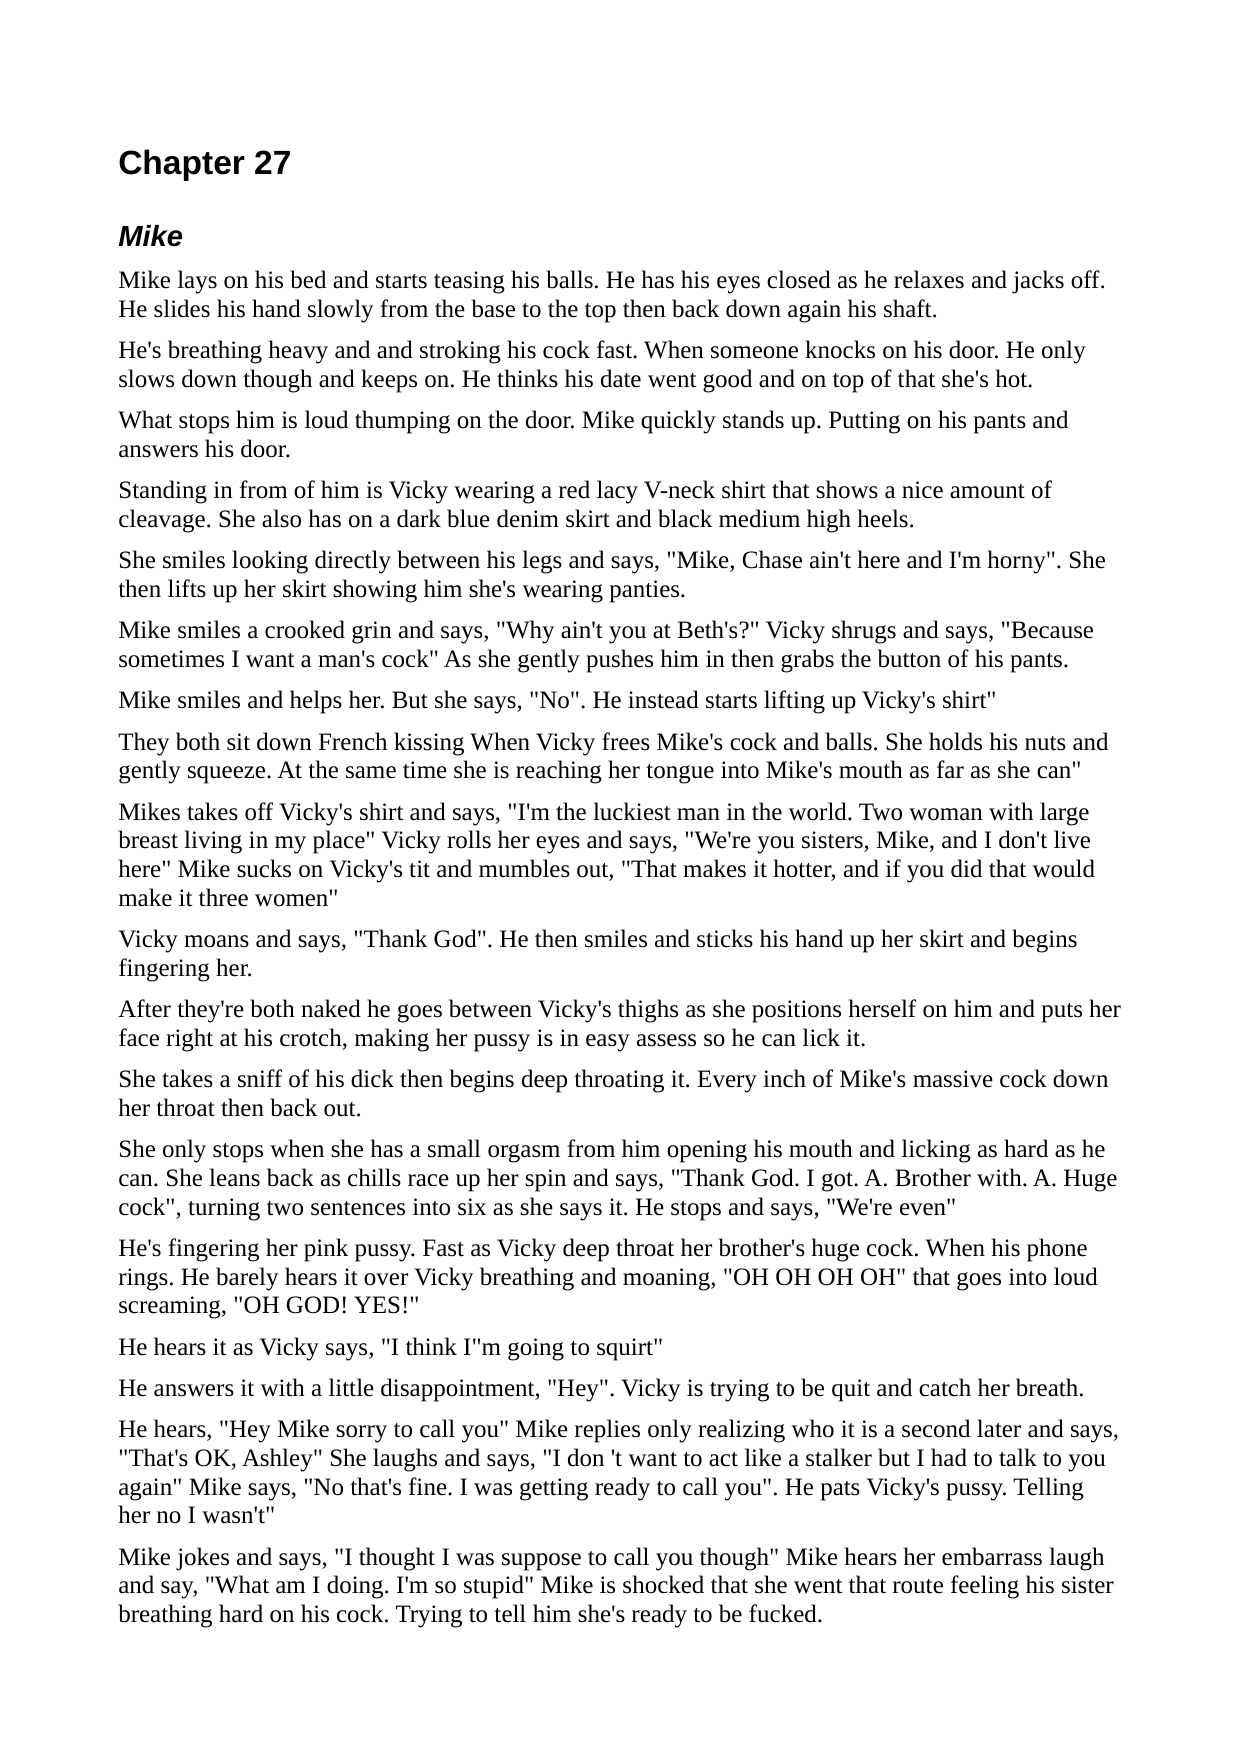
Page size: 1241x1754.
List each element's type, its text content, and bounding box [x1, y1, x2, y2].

text He's fingering her pink pussy. Fast as Vicky deep throat her brother's huge cock. When his phone rings. He barely hears it over Vicky breathing and moaning, "OH OH OH OH" that goes into loud screaming, "OH GOD! YES!" [118, 1233, 1122, 1319]
text He hears it as Vicky says, "I think I"m going to squirt" [118, 1332, 1122, 1360]
text She only stops when she has a small orgasm from him opening his mouth and licking as hard as he can. She leans back as chills race up her spin and says, "Thank God. I got. A. Brother with. A. Huge cock", turning two sentences into six as she says it. He stops and says, "We're even" [118, 1134, 1122, 1220]
text They both sit down French kissing When Vicky frees Mike's cock and balls. She holds his nuts and gently squeeze. At the same time she is reaching her tongue into Mike's mouth as far as she can" [118, 727, 1122, 784]
text Mikes takes off Vicky's shirt and says, "I'm the luckiest man in the world. Two woman with large breast living in my place" Vicky rolls her eyes and says, "We're you sisters, Mike, and I don't live here" Mike sucks on Vicky's tit and mumbles out, "That makes it hotter, and if you did that would make it three women" [118, 797, 1122, 912]
text Mike jokes and says, "I thought I was suppose to call you though" Mike hears her embarrass laugh and say, "What am I doing. I'm so stupid" Mike is shocked that she went that route feeling his sister breathing hard on his cock. Trying to tell him she's ready to be fucked. [118, 1542, 1122, 1628]
text She takes a sniff of his dick then begins deep throating it. Every inch of Mike's massive cock down her throat then back out. [118, 1064, 1122, 1122]
subtitle Mike [118, 219, 1122, 253]
text Mike smiles a crooked grin and says, "Why ain't you at Beth's?" Vicky shrugs and says, "Because sometimes I want a man's cock" As she gently pushes him in then grabs the button of his pants. [118, 615, 1122, 673]
text What stops him is loud thumping on the door. Mike quickly stands up. Putting on his pants and answers his door. [118, 405, 1122, 463]
text She smiles looking directly between his legs and says, "Mike, Chase ain't here and I'm horny". She then lifts up her skirt showing him she's wearing panties. [118, 545, 1122, 603]
subtitle Chapter 27 [118, 143, 1122, 182]
text Mike smiles and helps her. But she says, "No". He instead starts lifting up Vicky's shirt" [118, 685, 1122, 714]
text Mike lays on his bed and starts teasing his balls. He has his eyes closed as he relaxes and jacks off. He slides his hand slowly from the base to the top then back down again his shaft. [118, 265, 1122, 323]
text Standing in from of him is Vicky wearing a red lacy V-neck shirt that shows a nice amount of cleavage. She also has on a dark blue denim skirt and black medium high heels. [118, 475, 1122, 533]
text Vicky moans and says, "Thank God". He then smiles and sticks his hand up her skirt and begins fingering her. [118, 924, 1122, 982]
text He's breathing heavy and and stroking his cock fast. When someone knocks on his door. He only slows down though and keeps on. He thinks his date went good and on top of that she's hot. [118, 335, 1122, 393]
text He hears, "Hey Mike sorry to call you" Mike replies only realizing who it is a second later and says, "That's OK, Ashley" She laughs and says, "I don 't want to act like a stalker but I had to talk to you again" Mike says, "No that's fine. I was getting ready to call you". He pats Vicky's pussy. Telling her no I wasn't" [118, 1414, 1122, 1529]
text After they're both naked he goes between Vicky's thighs as she positions herself on him and puts her face right at his crotch, making her pussy is in easy assess so he can lick it. [118, 994, 1122, 1052]
text He answers it with a little disappointment, "Hey". Vicky is trying to be quit and catch her breath. [118, 1373, 1122, 1402]
